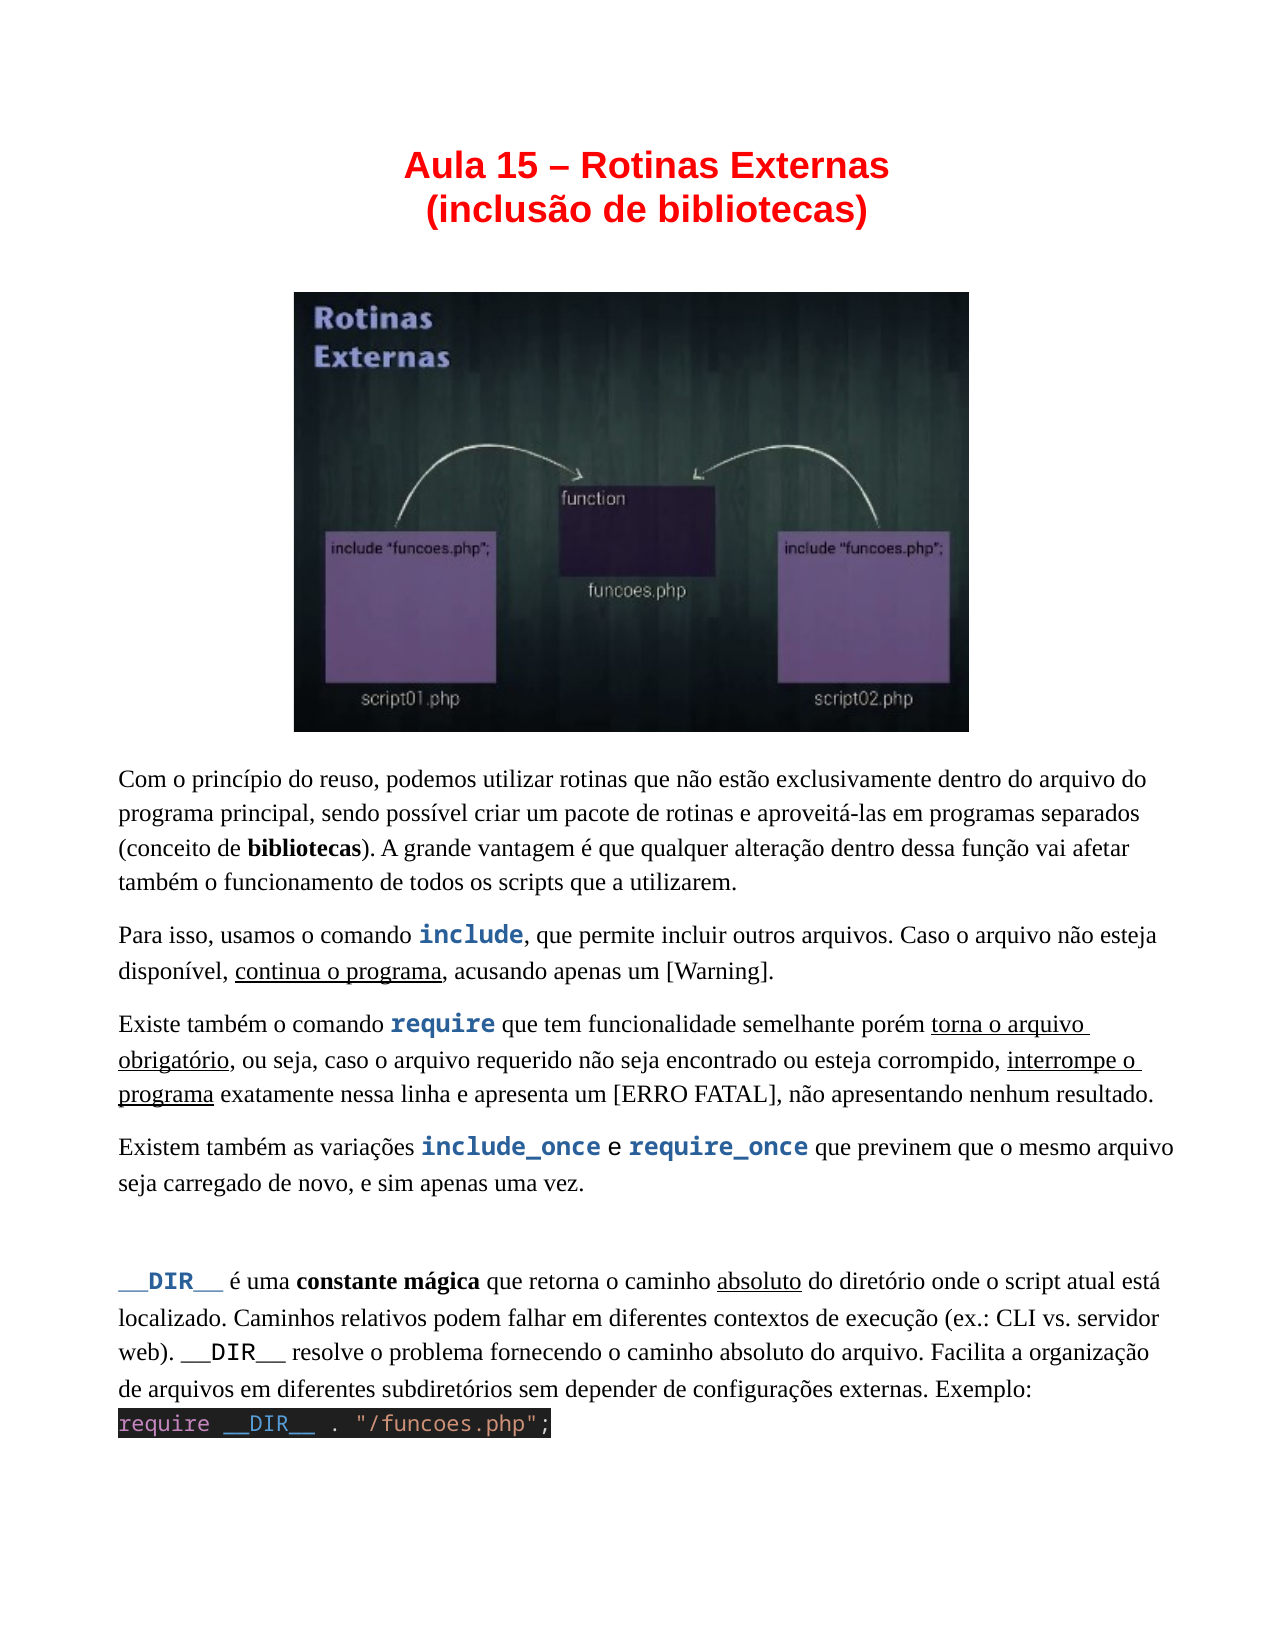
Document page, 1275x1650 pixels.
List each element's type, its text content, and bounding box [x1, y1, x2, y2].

text __DIR__ é uma constante mágica que retorna o caminho absoluto do diretório onde o script atual está localizado. Caminhos relativos podem falhar em diferentes contextos de execução (ex.: CLI vs. servidor web). __DIR__ resolve o problema fornecendo o caminho absoluto do arquivo. Facilita a organização de arquivos em diferentes subdiretórios sem depender de configurações externas. Exemplo: require __DIR__ . "/funcoes.php"; [118, 1266, 1175, 1438]
text Para isso, usamos o comando include, que permite incluir outros arquivos. Caso o arquivo não esteja disponível, continua o programa, acusando apenas um [Warning]. [118, 916, 1175, 985]
subtitle Aula 15 – Rotinas Externas (inclusão de bibliotecas) [118, 143, 1175, 230]
text Com o princípio do reuso, podemos utilizar rotinas que não estão exclusivamente dentro do arquivo do programa principal, sendo possível criar um pacote de rotinas e aproveitá-las em programas separados (conceito de bibliotecas). A grande vantagem é que qualquer alteração dentro dessa função vai afetar também o funcionamento de todos os scripts que a utilizarem. [118, 729, 1193, 896]
text Existe também o comando require que tem funcionalidade semelhante porém torna o arquivo obrigatório, ou seja, caso o arquivo requerido não seja encontrado ou esteja corrompido, interrompe o programa exatamente nessa linha e apresenta um [ERRO FATAL], não apresentando nenhum resultado. [118, 1005, 1175, 1108]
text Existem também as variações include_once e require_once que previnem que o mesmo arquivo seja carregado de novo, e sim apenas uma vez. [118, 1128, 1175, 1197]
picture [293, 292, 969, 732]
